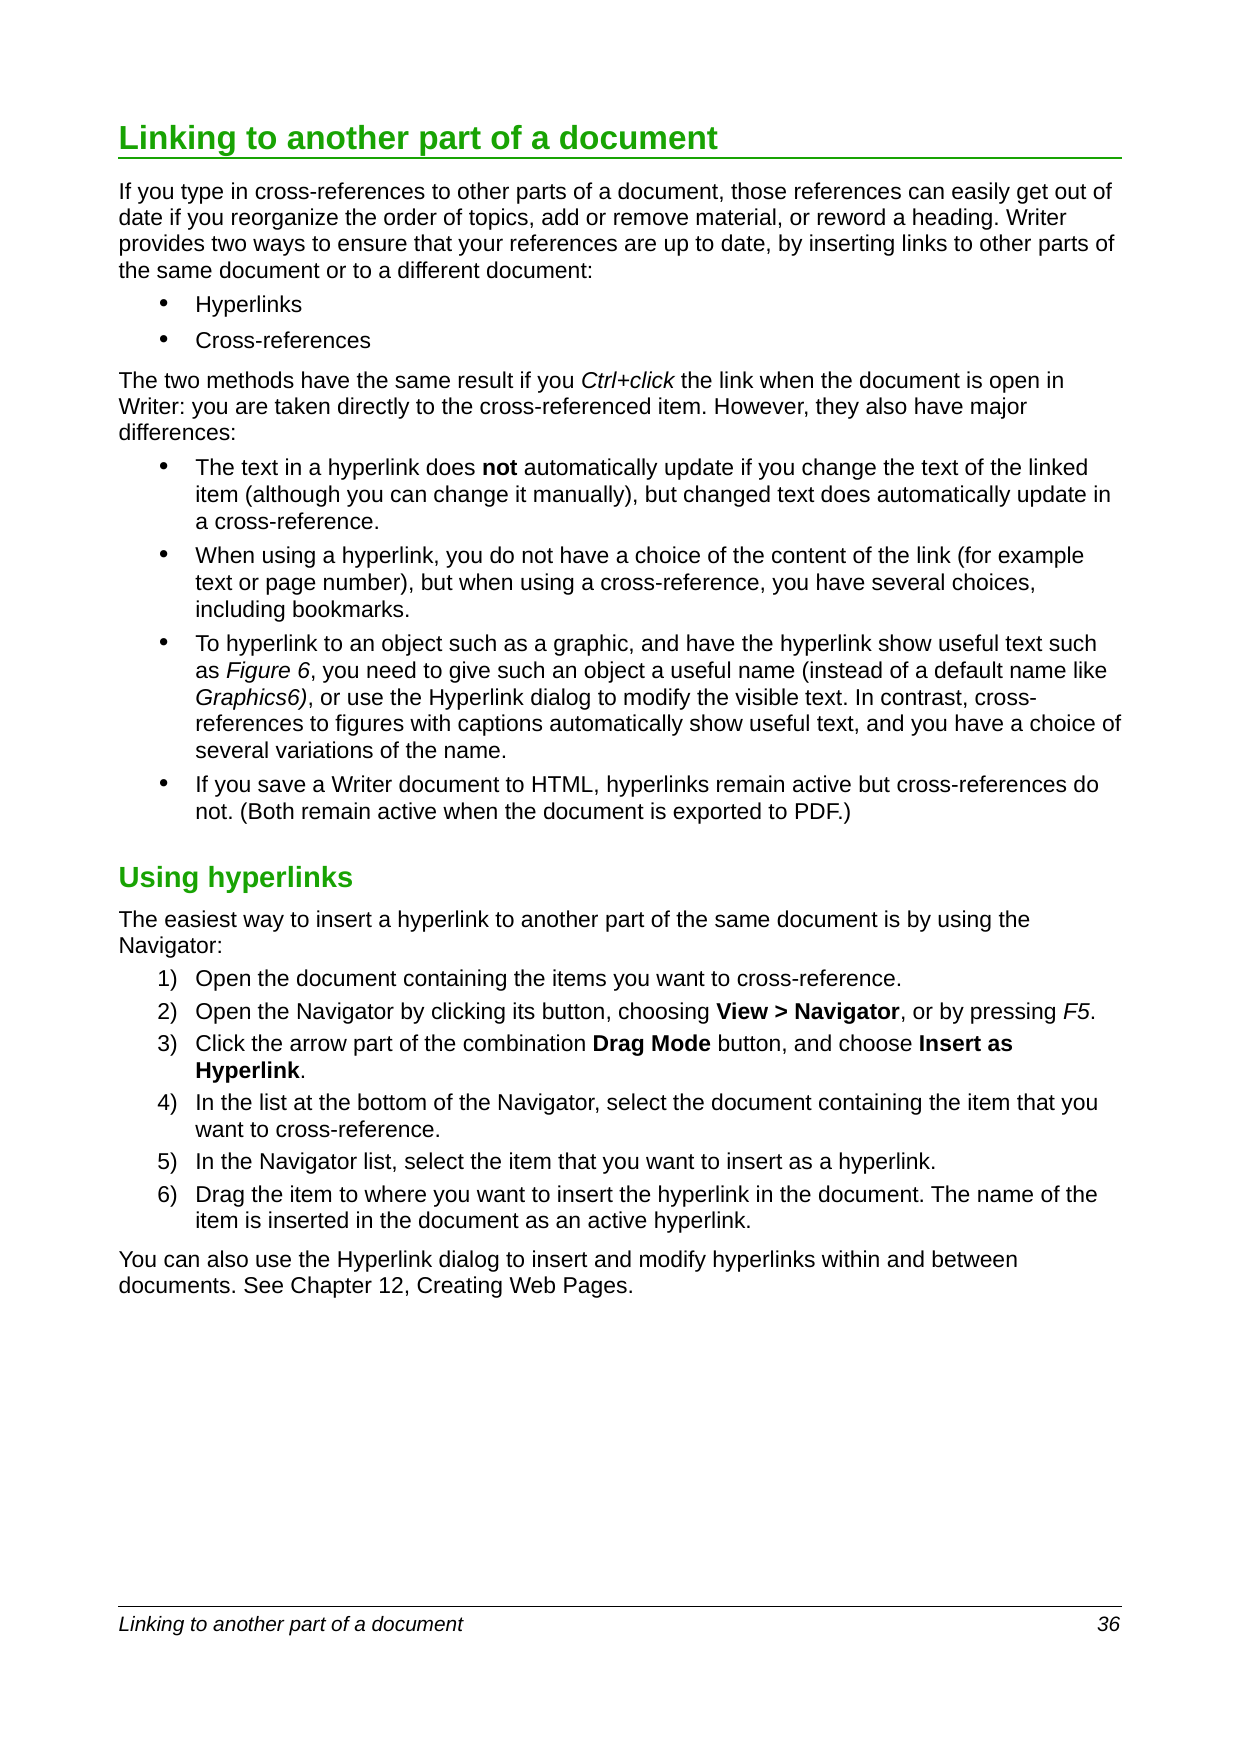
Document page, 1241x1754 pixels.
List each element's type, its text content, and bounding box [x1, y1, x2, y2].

list Open the document containing the items you want to cross-reference. [177, 965, 1122, 992]
list Drag the item to where you want to insert the hyperlink in the document. The name of the item is inserted in the document as an active hyperlink. [177, 1181, 1122, 1234]
list Click the arrow part of the combination Drag Mode button, and choose Insert as Hyperlink. [177, 1030, 1122, 1083]
list Cross-references [156, 325, 1122, 354]
list Hyperlinks [156, 289, 1122, 319]
list When using a hyperlink, you do not have a choice of the content of the link (for example text or page number), but when using a cross-reference, you have several choices, including bookmarks. [156, 540, 1122, 622]
list The two methods have the same result if you Ctrl+click the link when the document is open in Writer: you are taken directly to the cross-referenced item. However, they also have major differences: [118, 367, 1122, 446]
text You can also use the Hyperlink dialog to insert and modify hyperlinks within and between documents. See Chapter 12, Creating Web Pages. [118, 1246, 1122, 1299]
list If you save a Writer document to HTML, hyperlinks remain active but cross-references do not. (Both remain active when the document is exported to PDF.) [156, 769, 1122, 825]
list Open the Navigator by clicking its button, choosing View > Navigator, or by pressing F5. [177, 998, 1122, 1024]
list If you type in cross-references to other parts of a document, those references can easily get out of date if you reorganize the order of topics, add or remove material, or reword a heading. Writer provides two ways to ensure that your references are up to date, by inserting links to other parts of the same document or to a different document: [118, 178, 1122, 283]
list In the Navigator list, select the item that you want to insert as a hyperlink. [177, 1148, 1122, 1175]
subtitle Linking to another part of a document [118, 118, 1122, 157]
list In the list at the bottom of the Navigator, select the document containing the item that you want to cross-reference. [177, 1089, 1122, 1142]
subtitle Using hyperlinks [118, 860, 1122, 894]
list The easiest way to insert a hyperlink to another part of the same document is by using the Navigator: [118, 906, 1122, 959]
list The text in a hyperlink does not automatically update if you change the text of the linked item (although you can change it manually), but changed text does automatically update in a cross-reference. [156, 452, 1122, 534]
list To hyperlink to an object such as a graphic, and have the hyperlink show useful text such as Figure 6, you need to give such an object a useful name (instead of a default name like Graphics6), or use the Hyperlink dialog to modify the visible text. In contrast, cross-references to figures with captions automatically show useful text, and you have a choice of several variations of the name. [156, 628, 1122, 763]
